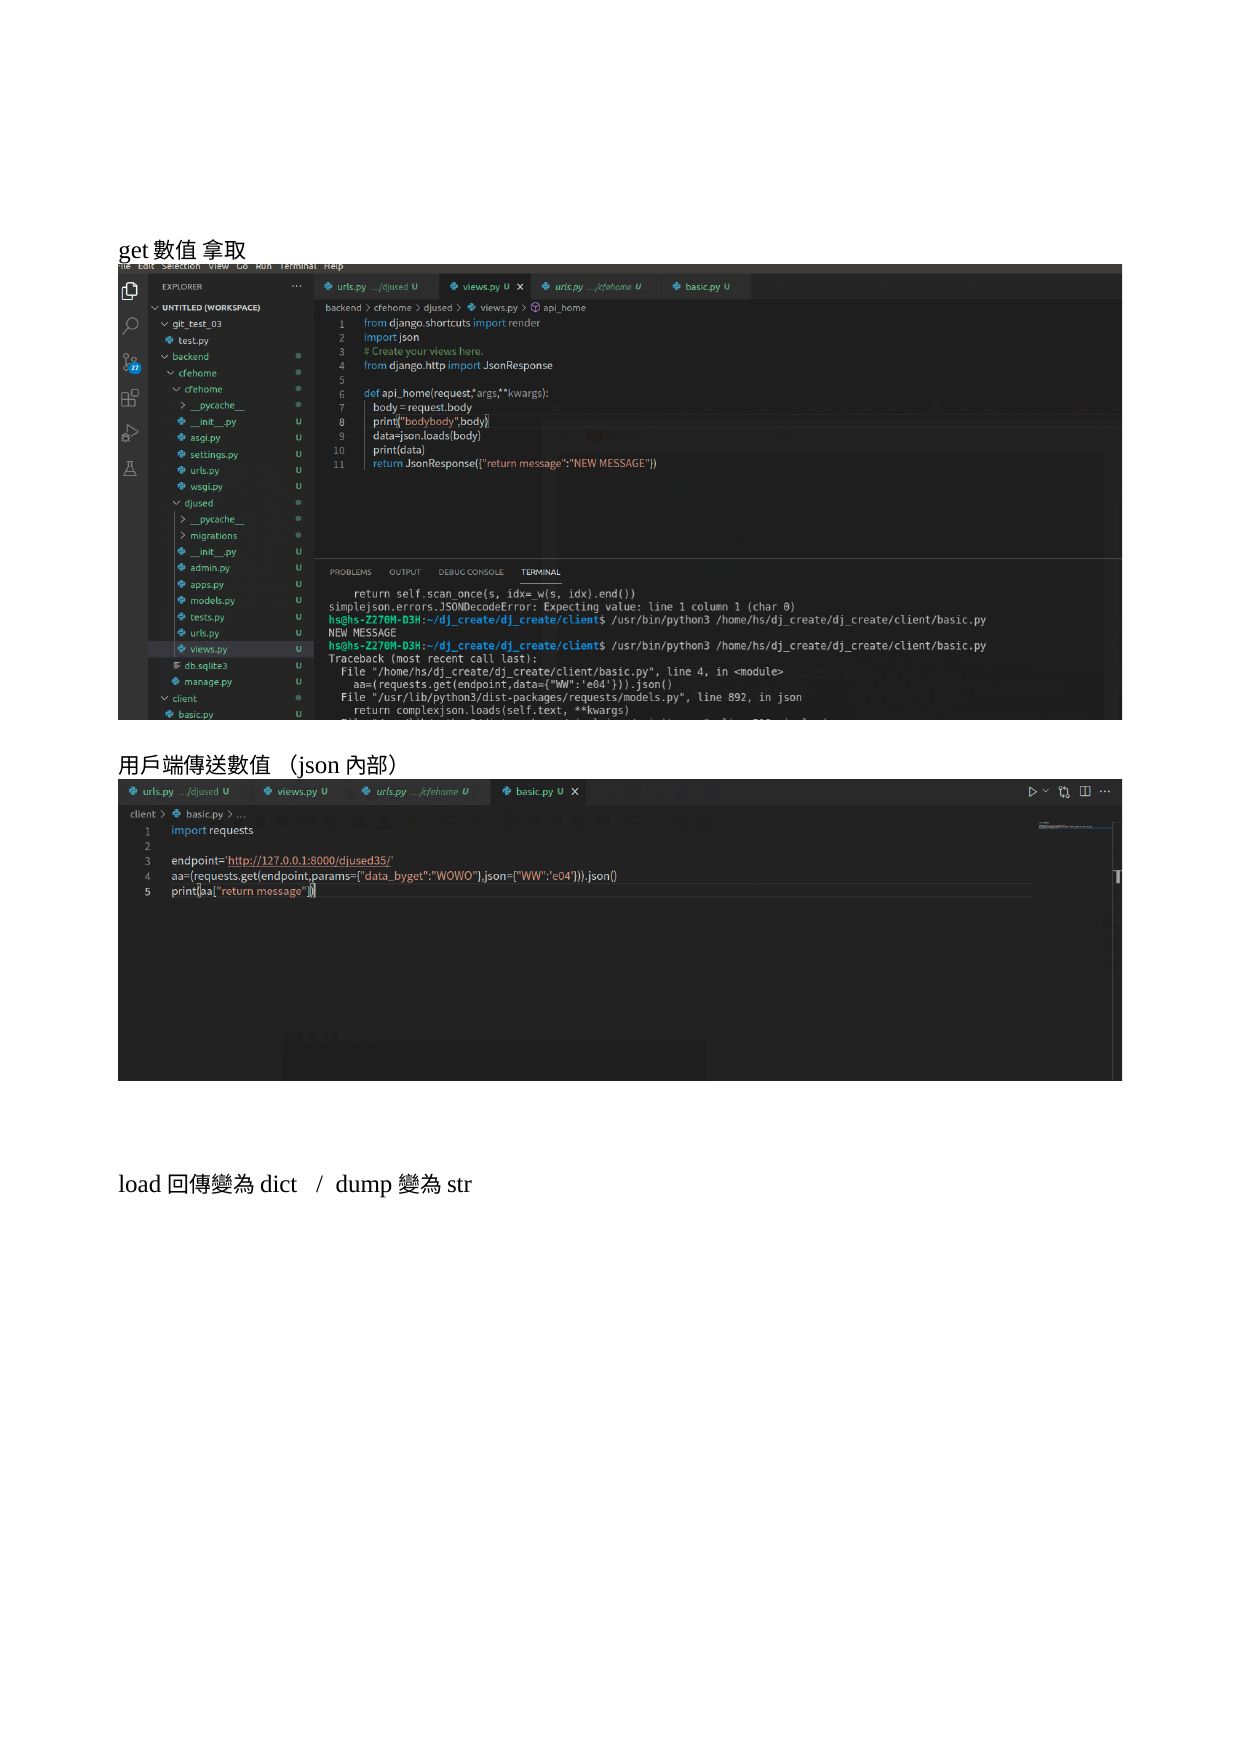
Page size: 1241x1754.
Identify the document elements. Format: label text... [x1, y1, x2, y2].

picture [118, 264, 1123, 720]
text get數值 拿取 [118, 233, 1122, 264]
text load 回傳變為 dict / dump 變為str [118, 1167, 1122, 1199]
picture [118, 779, 1123, 1081]
text 用戶端傳送數值 （json內部） [118, 748, 1122, 779]
